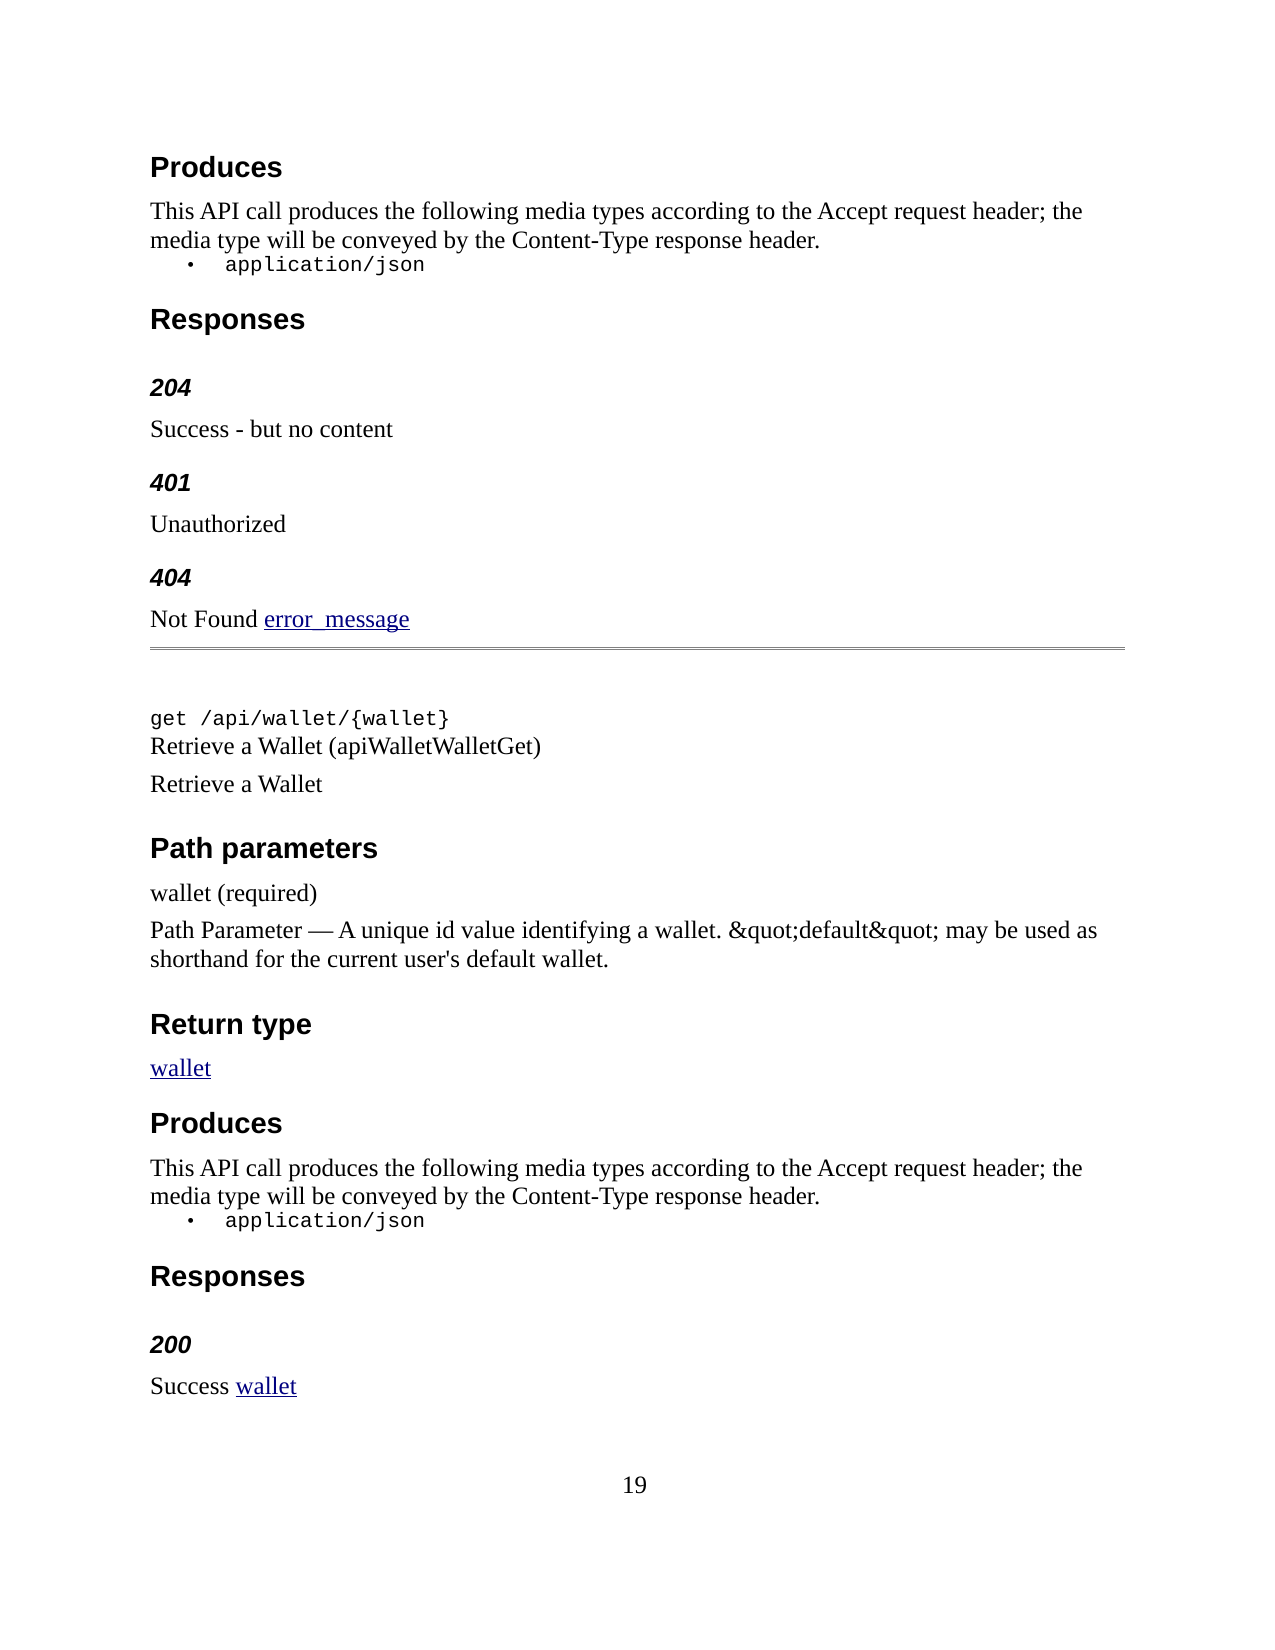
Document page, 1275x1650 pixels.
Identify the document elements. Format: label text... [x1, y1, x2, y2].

text This API call produces the following media types according to the Accept request header; the media type will be conveyed by the Content-Type response header. [150, 196, 1125, 253]
subtitle 200 [150, 1330, 1125, 1358]
subtitle 404 [150, 563, 1125, 591]
subtitle Path parameters [150, 832, 1125, 865]
subtitle Return type [150, 1007, 1125, 1040]
list application/json [187, 1210, 1125, 1234]
text wallet [150, 1053, 1125, 1082]
text Retrieve a Wallet (apiWalletWalletGet) [150, 731, 1125, 760]
text Retrieve a Wallet [150, 769, 1125, 798]
subtitle Responses [150, 302, 1125, 336]
text This API call produces the following media types according to the Accept request header; the media type will be conveyed by the Content-Type response header. [150, 1153, 1125, 1210]
subtitle Responses [150, 1259, 1125, 1292]
subtitle 204 [150, 373, 1125, 402]
subtitle Produces [150, 150, 1125, 183]
text Success - but no content [150, 414, 1125, 443]
text Success wallet [150, 1371, 1125, 1399]
text Unauthorized [150, 509, 1125, 538]
text get /api/wallet/{wallet} [150, 707, 1125, 731]
subtitle Produces [150, 1107, 1125, 1140]
subtitle 401 [150, 468, 1125, 497]
list application/json [187, 253, 1125, 277]
text Not Found error_message [150, 604, 1125, 633]
text wallet (required) [150, 878, 1125, 906]
text Path Parameter — A unique id value identifying a wallet. &quot;default&quot; may be used as shorthand for the current user's default wallet. [150, 915, 1125, 973]
